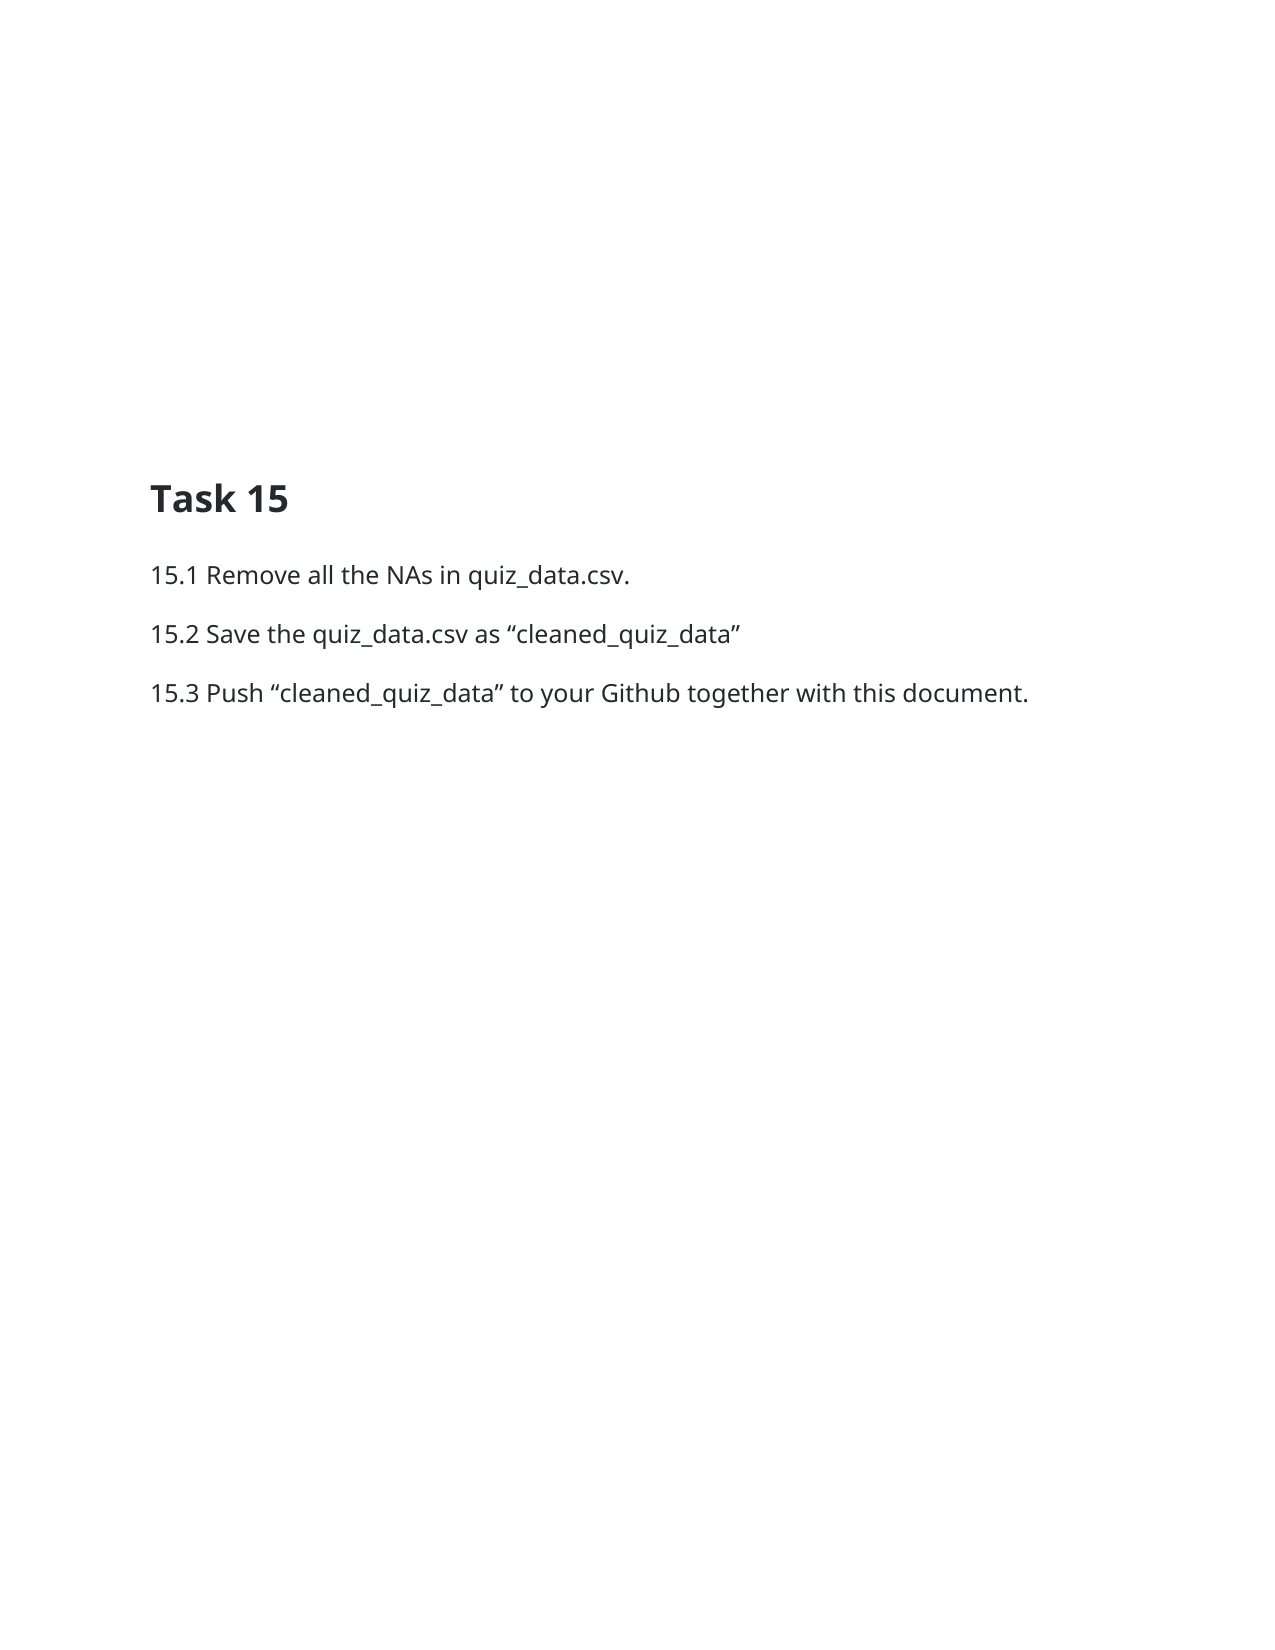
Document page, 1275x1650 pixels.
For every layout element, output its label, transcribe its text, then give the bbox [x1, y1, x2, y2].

subtitle Task 15 [150, 472, 1125, 532]
text 15.2 Save the quiz_data.csv as “cleaned_quiz_data” [150, 617, 1125, 651]
text 15.1 Remove all the NAs in quiz_data.csv. [150, 558, 1125, 592]
text 15.3 Push “cleaned_quiz_data” to your Github together with this document. [150, 676, 1125, 710]
